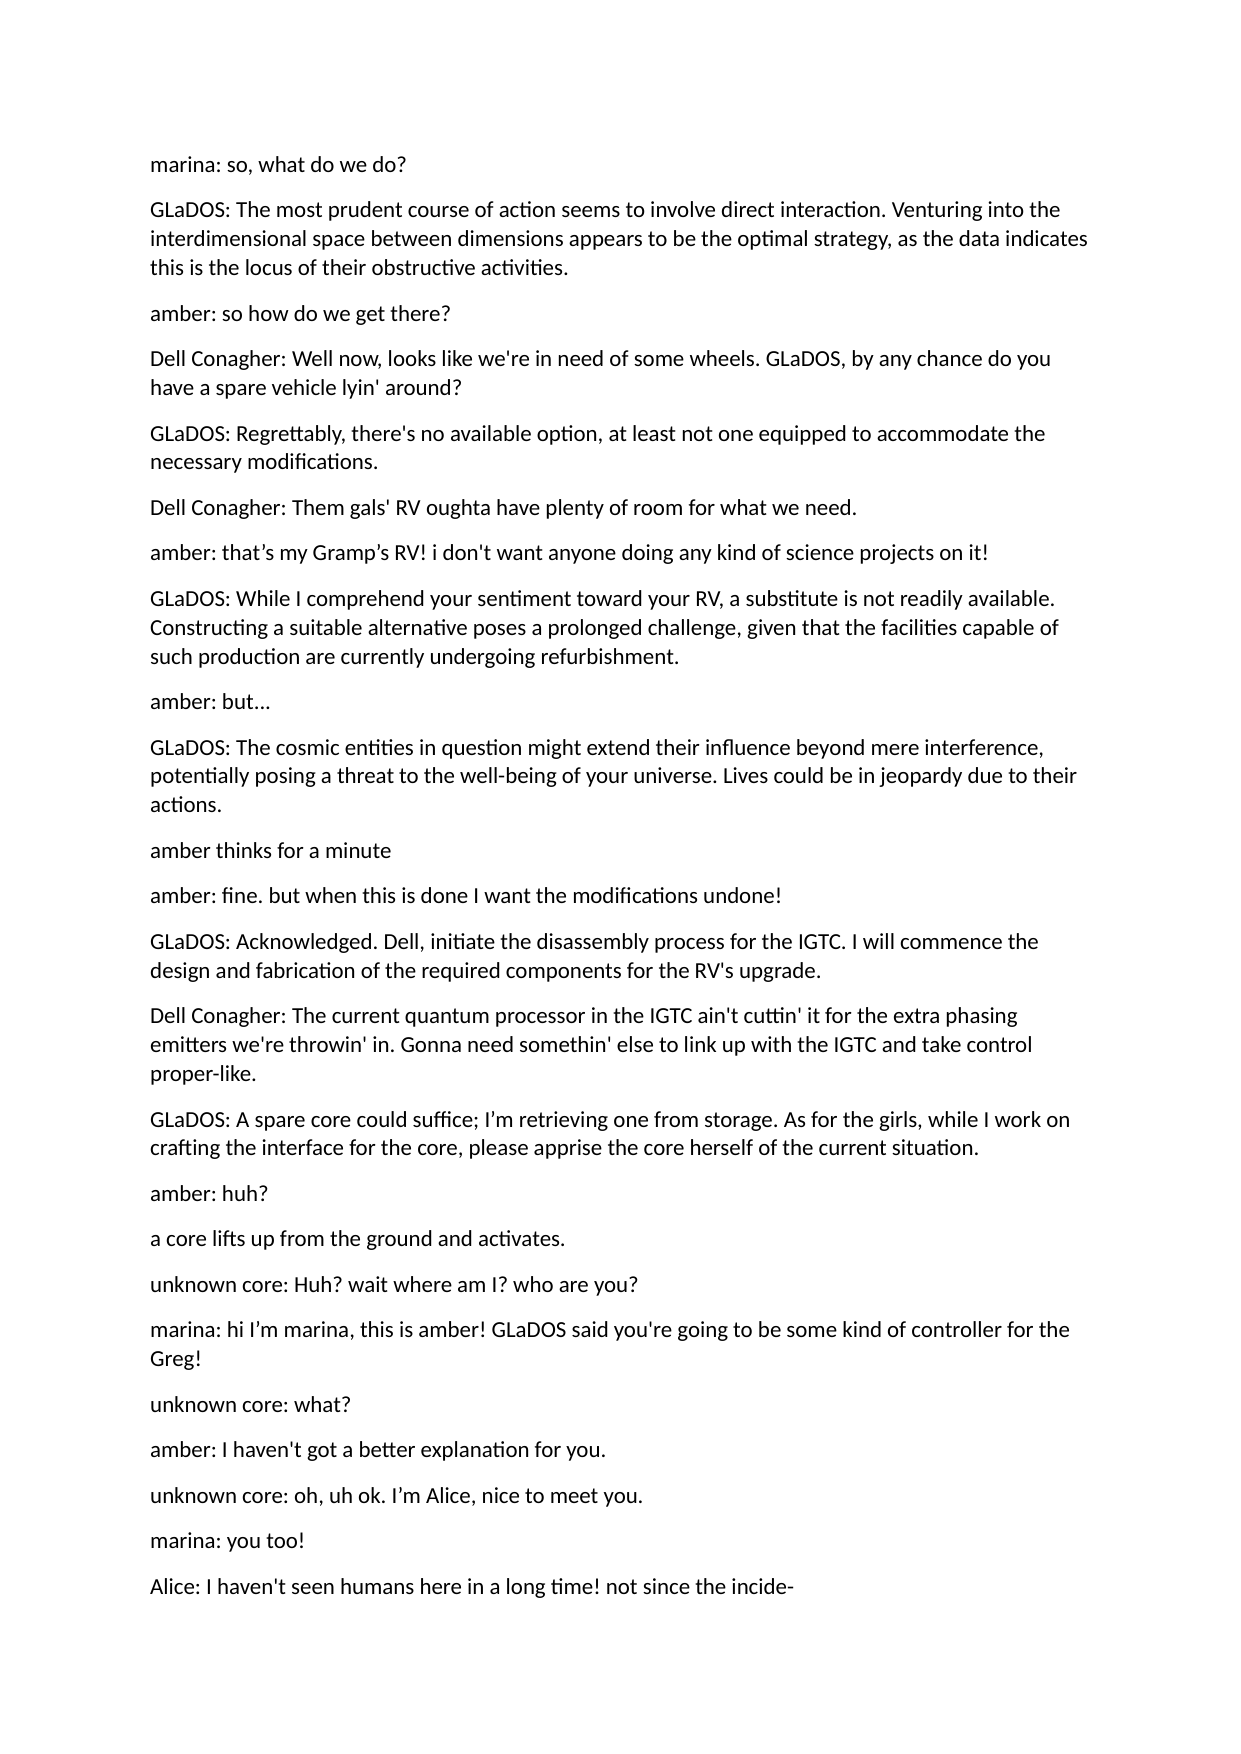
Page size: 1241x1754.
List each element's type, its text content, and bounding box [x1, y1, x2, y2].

text marina: hi I’m marina, this is amber! GLaDOS said you're going to be some kind of controller for the Greg! [150, 1316, 1090, 1372]
text GLaDOS: The most prudent course of action seems to involve direct interaction. Venturing into the interdimensional space between dimensions appears to be the optimal strategy, as the data indicates this is the locus of their obstructive activities. [150, 196, 1090, 281]
text unknown core: what? [150, 1390, 1090, 1418]
text a core lifts up from the ground and activates. [150, 1224, 1090, 1253]
text Dell Conagher: Well now, looks like we're in need of some wheels. GLaDOS, by any chance do you have a spare vehicle lyin' around? [150, 344, 1090, 401]
text GLaDOS: Regrettably, there's no available option, at least not one equipped to accommodate the necessary modifications. [150, 419, 1090, 476]
text amber: huh? [150, 1179, 1090, 1207]
text amber: but... [150, 687, 1090, 715]
text Alice: I haven't seen humans here in a long time! not since the incide- [150, 1572, 1090, 1600]
text amber: that’s my Gramp’s RV! i don't want anyone doing any kind of science projects on it! [150, 538, 1090, 567]
text unknown core: oh, uh ok. I’m Alice, nice to meet you. [150, 1481, 1090, 1509]
text marina: you too! [150, 1527, 1090, 1554]
text GLaDOS: While I comprehend your sentiment toward your RV, a substitute is not readily available. Constructing a suitable alternative poses a prolonged challenge, given that the facilities capable of such production are currently undergoing refurbishment. [150, 584, 1090, 670]
text amber: so how do we get there? [150, 299, 1090, 327]
text Dell Conagher: The current quantum processor in the IGTC ain't cuttin' it for the extra phasing emitters we're throwin' in. Gonna need somethin' else to link up with the IGTC and take control proper-like. [150, 1001, 1090, 1087]
text GLaDOS: A spare core could suffice; I’m retrieving one from storage. As for the girls, while I work on crafting the interface for the core, please apprise the core herself of the current situation. [150, 1105, 1090, 1162]
text unknown core: Huh? wait where am I? who are you? [150, 1270, 1090, 1298]
text GLaDOS: The cosmic entities in question might extend their influence beyond mere interference, potentially posing a threat to the well-being of your universe. Lives could be in jeopardy due to their actions. [150, 733, 1090, 818]
text amber: I haven't got a better explanation for you. [150, 1436, 1090, 1463]
text marina: so, what do we do? [150, 150, 1090, 178]
text GLaDOS: Acknowledged. Dell, initiate the disassembly process for the IGTC. I will commence the design and fabrication of the required components for the RV's upgrade. [150, 927, 1090, 984]
text amber: fine. but when this is done I want the modifications undone! [150, 882, 1090, 909]
text Dell Conagher: Them gals' RV oughta have plenty of room for what we need. [150, 493, 1090, 521]
text amber thinks for a minute [150, 836, 1090, 864]
